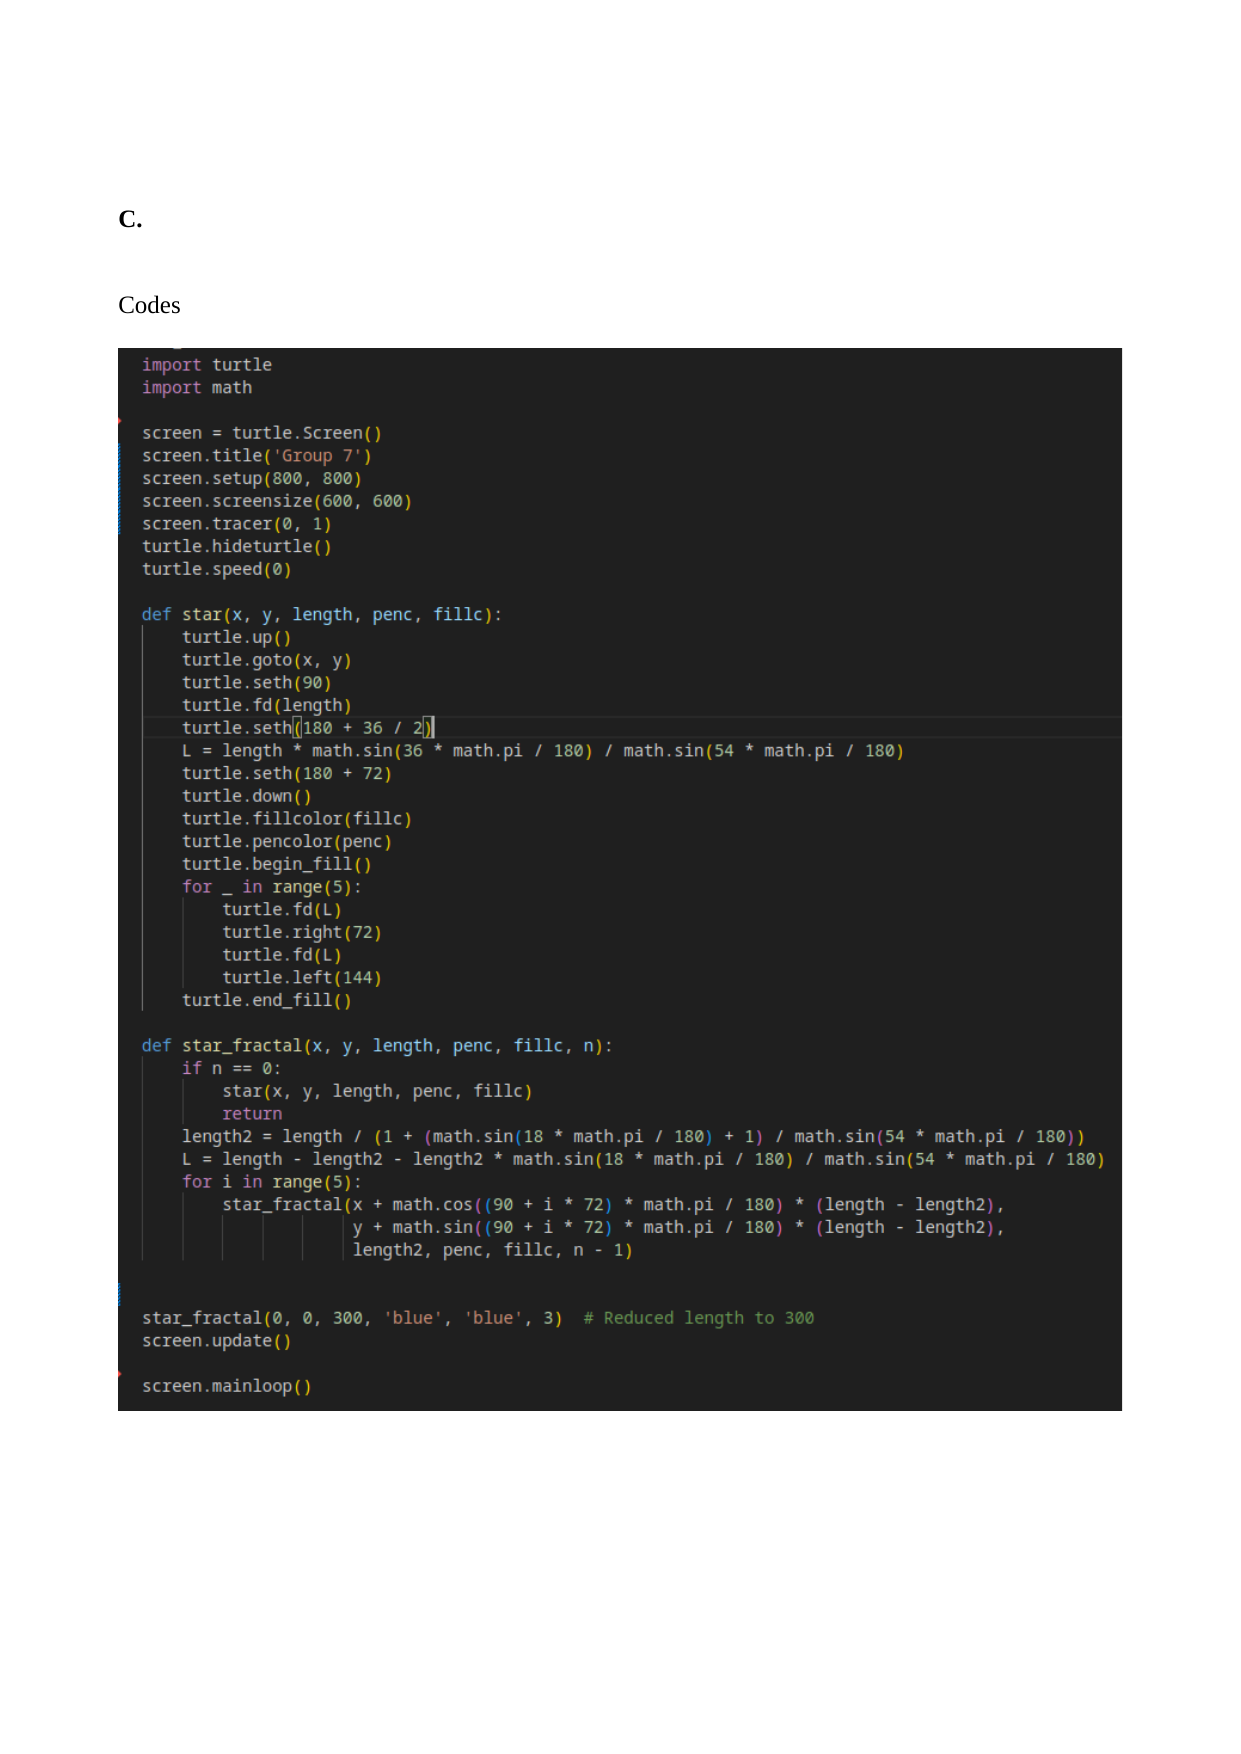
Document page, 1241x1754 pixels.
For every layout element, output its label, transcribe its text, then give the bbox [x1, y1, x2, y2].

picture [118, 348, 1123, 1411]
text C. [118, 204, 1122, 233]
text Codes [118, 291, 1122, 319]
